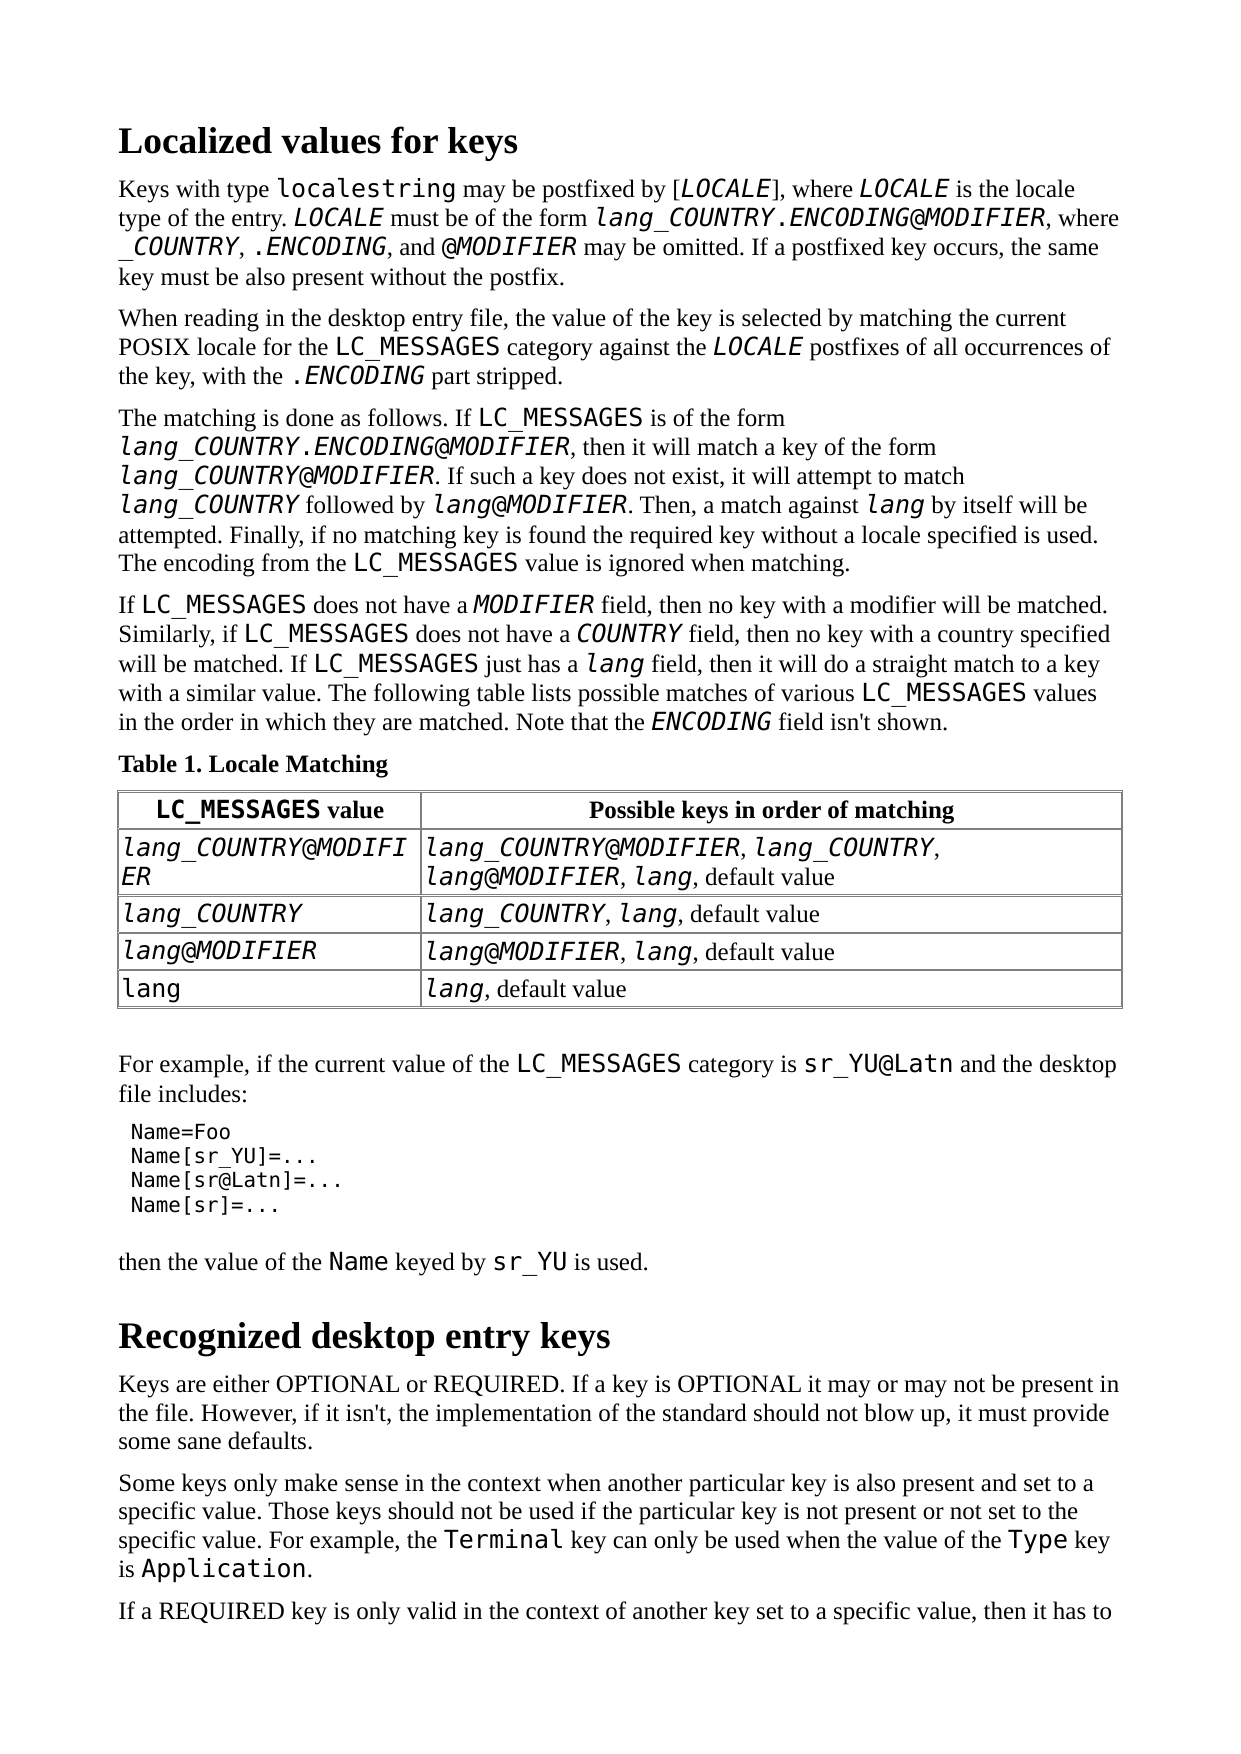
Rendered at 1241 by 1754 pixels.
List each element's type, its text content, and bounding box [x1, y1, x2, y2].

text For example, if the current value of the LC_MESSAGES category is sr_YU@Latn and the desktop file includes: [118, 1049, 1122, 1107]
text Name[sr@Latn]=... [118, 1168, 1122, 1193]
subtitle Recognized desktop entry keys [118, 1313, 1122, 1356]
table_cell lang@MODIFIER, lang, default value [422, 934, 1121, 969]
table_cell lang_COUNTRY [119, 897, 420, 931]
text If LC_MESSAGES does not have a MODIFIER field, then no key with a modifier will be matched. Similarly, if LC_MESSAGES does not have a COUNTRY field, then no key with a country specified will be matched. If LC_MESSAGES just has a lang field, then it will do a straight match to a key with a similar value. The following table lists possible matches of various LC_MESSAGES values in the order in which they are matched. Note that the ENCODING field isn't shown. [118, 590, 1122, 737]
table_cell lang, default value [422, 971, 1121, 1006]
text The matching is done as follows. If LC_MESSAGES is of the form lang_COUNTRY.ENCODING@MODIFIER, then it will match a key of the form lang_COUNTRY@MODIFIER. If such a key does not exist, it will attempt to match lang_COUNTRY followed by lang@MODIFIER. Then, a match against lang by itself will be attempted. Finally, if no matching key is found the required key without a locale specified is used. The encoding from the LC_MESSAGES value is ignored when matching. [118, 403, 1122, 578]
table_cell lang [119, 971, 420, 1006]
text Keys are either OPTIONAL or REQUIRED. If a key is OPTIONAL it may or may not be present in the file. However, if it isn't, the implementation of the standard should not blow up, it must provide some sane defaults. [118, 1369, 1122, 1455]
text Name[sr]=... [118, 1193, 1122, 1217]
table_header Possible keys in order of matching [422, 793, 1121, 828]
text Keys with type localestring may be postfixed by [LOCALE], where LOCALE is the locale type of the entry. LOCALE must be of the form lang_COUNTRY.ENCODING@MODIFIER, where _COUNTRY, .ENCODING, and @MODIFIER may be omitted. If a postfixed key occurs, the same key must be also present without the postfix. [118, 174, 1122, 290]
subtitle Localized values for keys [118, 118, 1122, 161]
text Table 1. Locale Matching [118, 749, 1122, 778]
table_cell lang_COUNTRY@MODIFIER, lang_COUNTRY, lang@MODIFIER, lang, default value [422, 830, 1121, 894]
text Name=Foo [118, 1120, 1122, 1144]
table_cell lang@MODIFIER [119, 934, 420, 969]
table_header LC_MESSAGES value [119, 793, 420, 828]
table_cell lang_COUNTRY, lang, default value [422, 897, 1121, 931]
table_cell lang_COUNTRY@MODIFIER [119, 830, 420, 894]
text Some keys only make sense in the context when another particular key is also present and set to a specific value. Those keys should not be used if the particular key is not present or not set to the specific value. For example, the Terminal key can only be used when the value of the Type key is Application. [118, 1468, 1122, 1584]
text When reading in the desktop entry file, the value of the key is selected by matching the current POSIX locale for the LC_MESSAGES category against the LOCALE postfixes of all occurrences of the key, with the .ENCODING part stripped. [118, 303, 1122, 390]
text Name[sr_YU]=... [118, 1144, 1122, 1168]
text then the value of the Name keyed by sr_YU is used. [118, 1247, 1122, 1276]
text If a REQUIRED key is only valid in the context of another key set to a specific value, then it has to [118, 1596, 1122, 1625]
